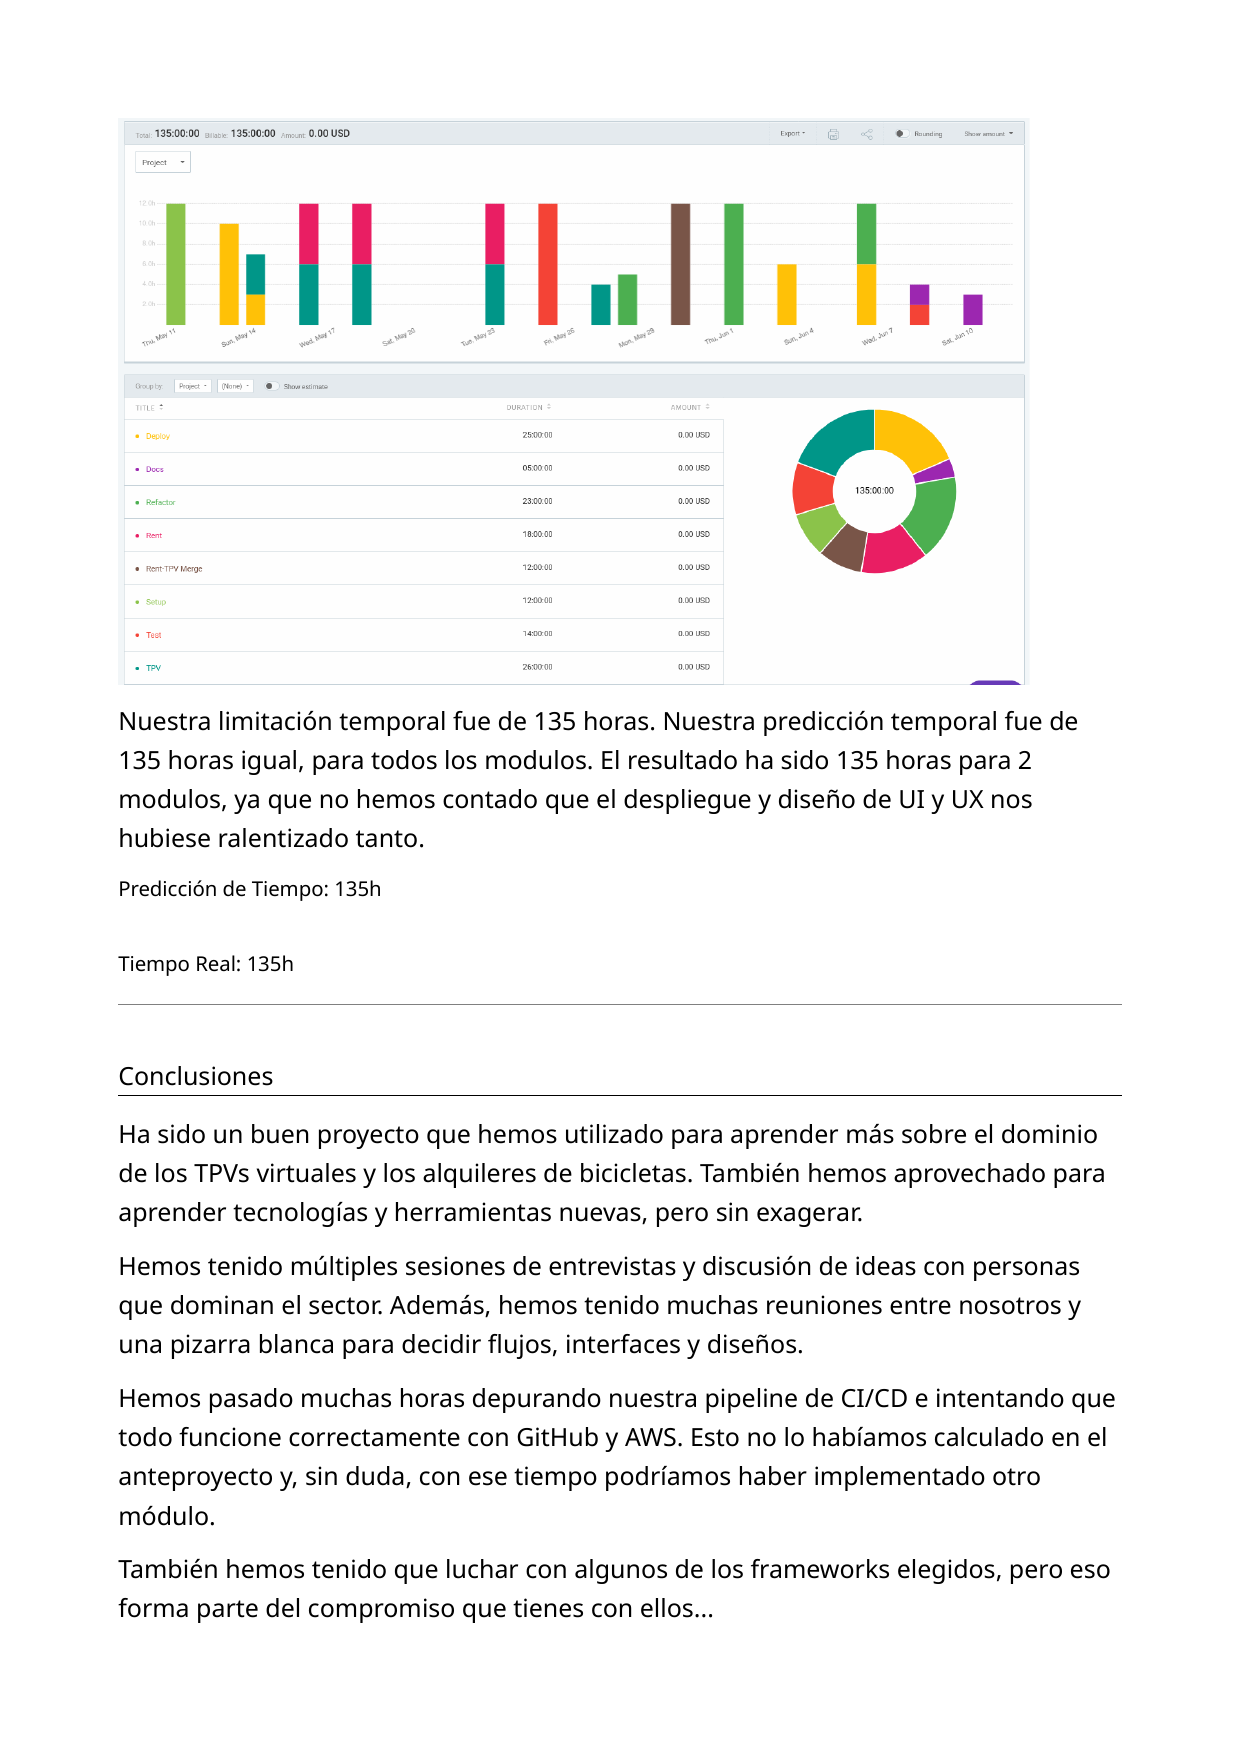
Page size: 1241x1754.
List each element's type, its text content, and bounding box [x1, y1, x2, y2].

text Tiempo Real: 135h [118, 949, 1122, 977]
text Hemos pasado muchas horas depurando nuestra pipeline de CI/CD e intentando que todo funcione correctamente con GitHub y AWS. Esto no lo habíamos calculado en el anteproyecto y, sin duda, con ese tiempo podríamos haber implementado otro módulo. [118, 1381, 1122, 1532]
text También hemos tenido que luchar con algunos de los frameworks elegidos, pero eso forma parte del compromiso que tienes con ellos... [118, 1552, 1122, 1625]
text Nuestra limitación temporal fue de 135 horas. Nuestra predicción temporal fue de 135 horas igual, para todos los modulos. El resultado ha sido 135 horas para 2 modulos, ya que no hemos contado que el despliegue y diseño de UI y UX nos hubiese ralentizado tanto. [118, 703, 1122, 855]
text Ha sido un buen proyecto que hemos utilizado para aprender más sobre el dominio de los TPVs virtuales y los alquileres de bicicletas. También hemos aprovechado para aprender tecnologías y herramientas nuevas, pero sin exagerar. [118, 1117, 1122, 1229]
text Hemos tenido múltiples sesiones de entrevistas y discusión de ideas con personas que dominan el sector. Además, hemos tenido muchas reuniones entre nosotros y una pizarra blanca para decidir flujos, interfaces y diseños. [118, 1249, 1122, 1361]
picture [118, 118, 1030, 685]
subtitle Conclusiones [118, 1058, 1122, 1095]
text Predicción de Tiempo: 135h [118, 875, 1122, 902]
